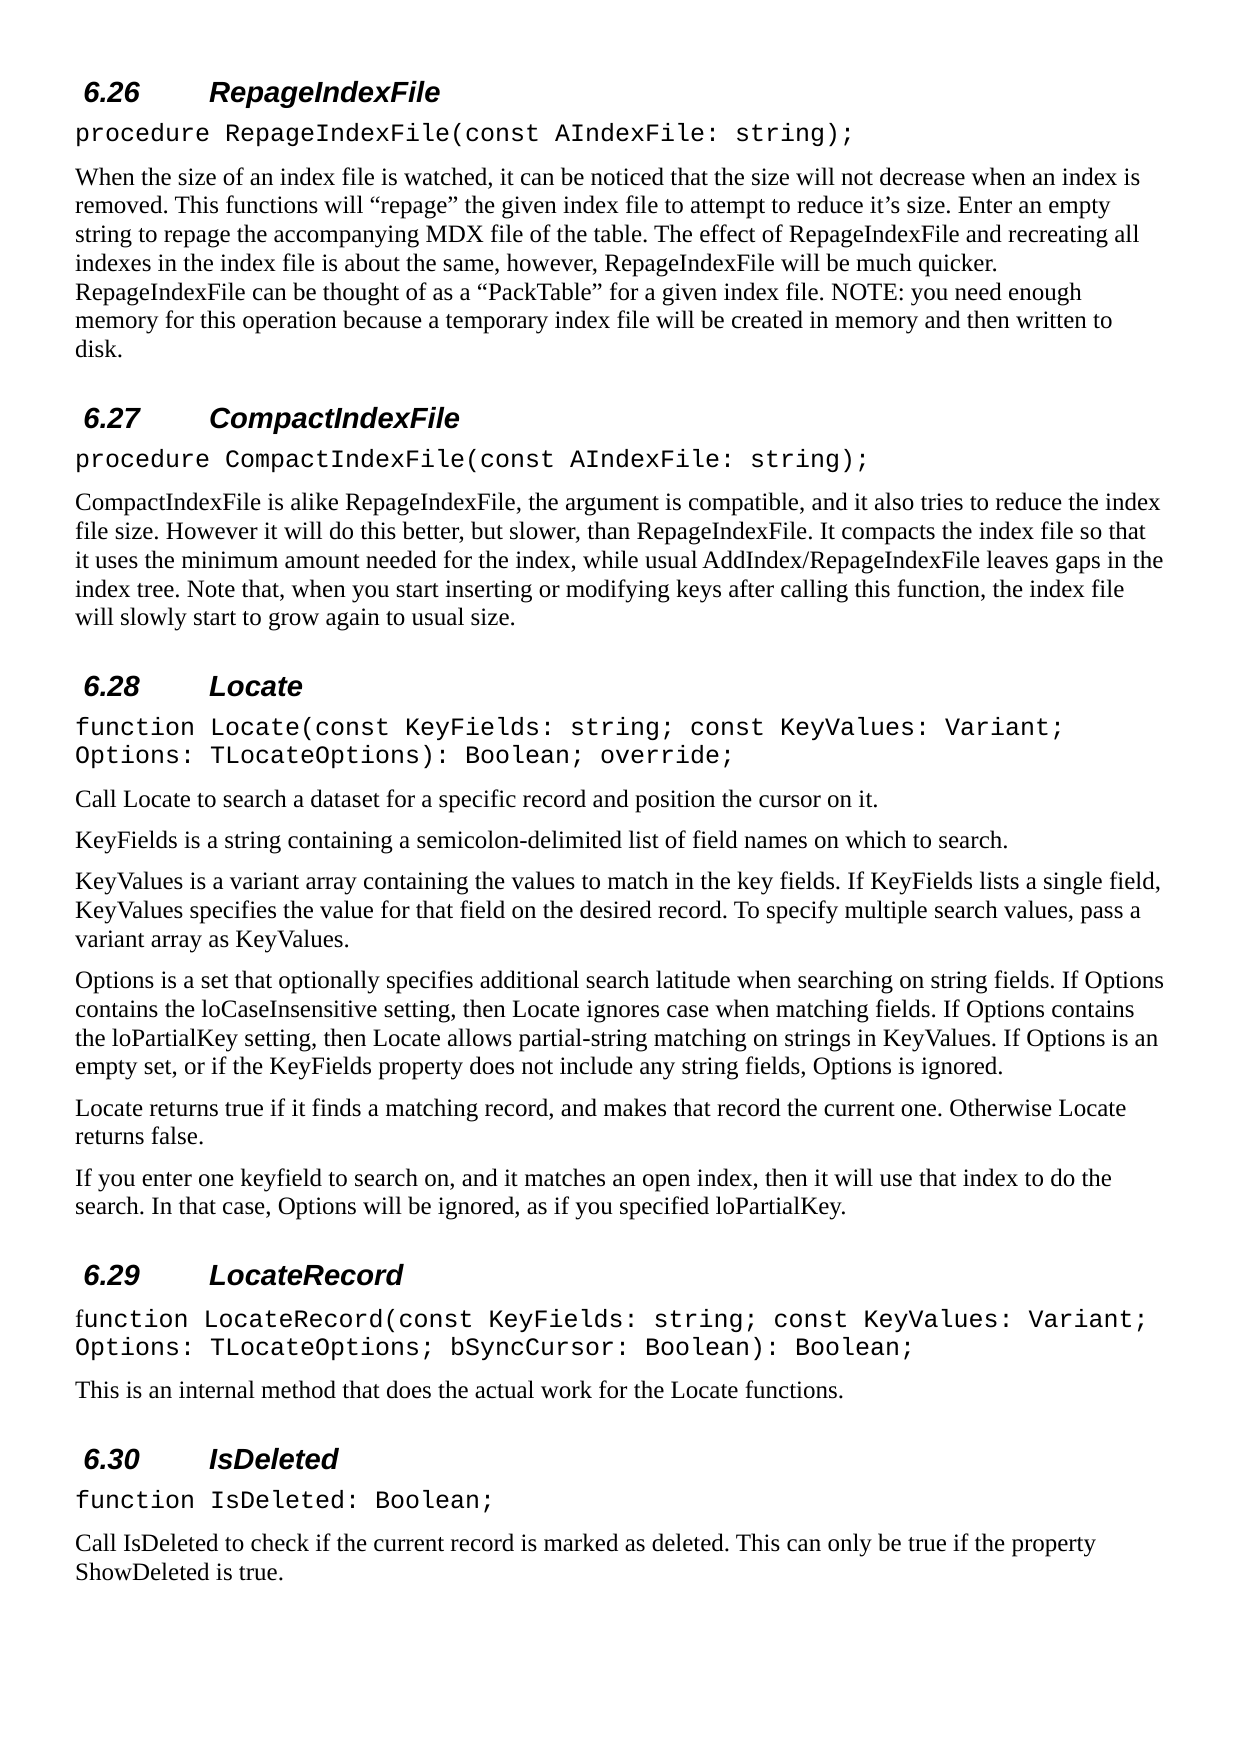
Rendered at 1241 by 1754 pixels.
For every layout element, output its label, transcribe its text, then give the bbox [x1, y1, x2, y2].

subtitle Locate [75, 669, 1165, 702]
text This is an internal method that does the actual work for the Locate functions. [75, 1375, 1165, 1404]
text KeyFields is a string containing a semicolon-delimited list of field names on which to search. [75, 825, 1165, 854]
text procedure RepageIndexFile(const AIndexFile: string); [75, 121, 1165, 149]
text Options is a set that optionally specifies additional search latitude when searching on string fields. If Options contains the loCaseInsensitive setting, then Locate ignores case when matching fields. If Options contains the loPartialKey setting, then Locate allows partial-string matching on strings in KeyValues. If Options is an empty set, or if the KeyFields property does not include any string fields, Options is ignored. [75, 965, 1165, 1080]
subtitle IsDeleted [75, 1442, 1165, 1475]
subtitle LocateRecord [75, 1258, 1165, 1291]
text Locate returns true if it finds a matching record, and makes that record the current one. Otherwise Locate returns false. [75, 1093, 1165, 1150]
text Call Locate to search a dataset for a specific record and position the cursor on it. [75, 784, 1165, 813]
text Call IsDeleted to check if the current record is marked as deleted. This can only be true if the property ShowDeleted is true. [75, 1528, 1165, 1586]
text KeyValues is a variant array containing the values to match in the key fields. If KeyFields lists a single field, KeyValues specifies the value for that field on the desired record. To specify multiple search values, pass a variant array as KeyValues. [75, 866, 1165, 953]
subtitle CompactIndexFile [75, 401, 1165, 434]
text When the size of an index file is watched, it can be noticed that the size will not decrease when an index is removed. This functions will “repage” the given index file to attempt to reduce it’s size. Enter an empty string to repage the accompanying MDX file of the table. The effect of RepageIndexFile and recreating all indexes in the index file is about the same, however, RepageIndexFile will be much quicker. RepageIndexFile can be thought of as a “PackTable” for a given index file. NOTE: you need enough memory for this operation because a temporary index file will be created in memory and then written to disk. [75, 162, 1165, 363]
text If you enter one keyfield to search on, and it matches an open index, then it will use that index to do the search. In that case, Options will be ignored, as if you specified loPartialKey. [75, 1163, 1165, 1220]
text function IsDeleted: Boolean; [75, 1488, 1165, 1516]
text procedure CompactIndexFile(const AIndexFile: string); [75, 447, 1165, 475]
subtitle RepageIndexFile [75, 75, 1165, 108]
text CompactIndexFile is alike RepageIndexFile, the argument is compatible, and it also tries to reduce the index file size. However it will do this better, but slower, than RepageIndexFile. It compacts the index file so that it uses the minimum amount needed for the index, while usual AddIndex/RepageIndexFile leaves gaps in the index tree. Note that, when you start inserting or modifying keys after calling this function, the index file will slowly start to grow again to usual size. [75, 487, 1165, 631]
text function LocateRecord(const KeyFields: string; const KeyValues: Variant; Options: TLocateOptions; bSyncCursor: Boolean): Boolean; [75, 1304, 1165, 1363]
text function Locate(const KeyFields: string; const KeyValues: Variant; Options: TLocateOptions): Boolean; override; [75, 715, 1165, 771]
